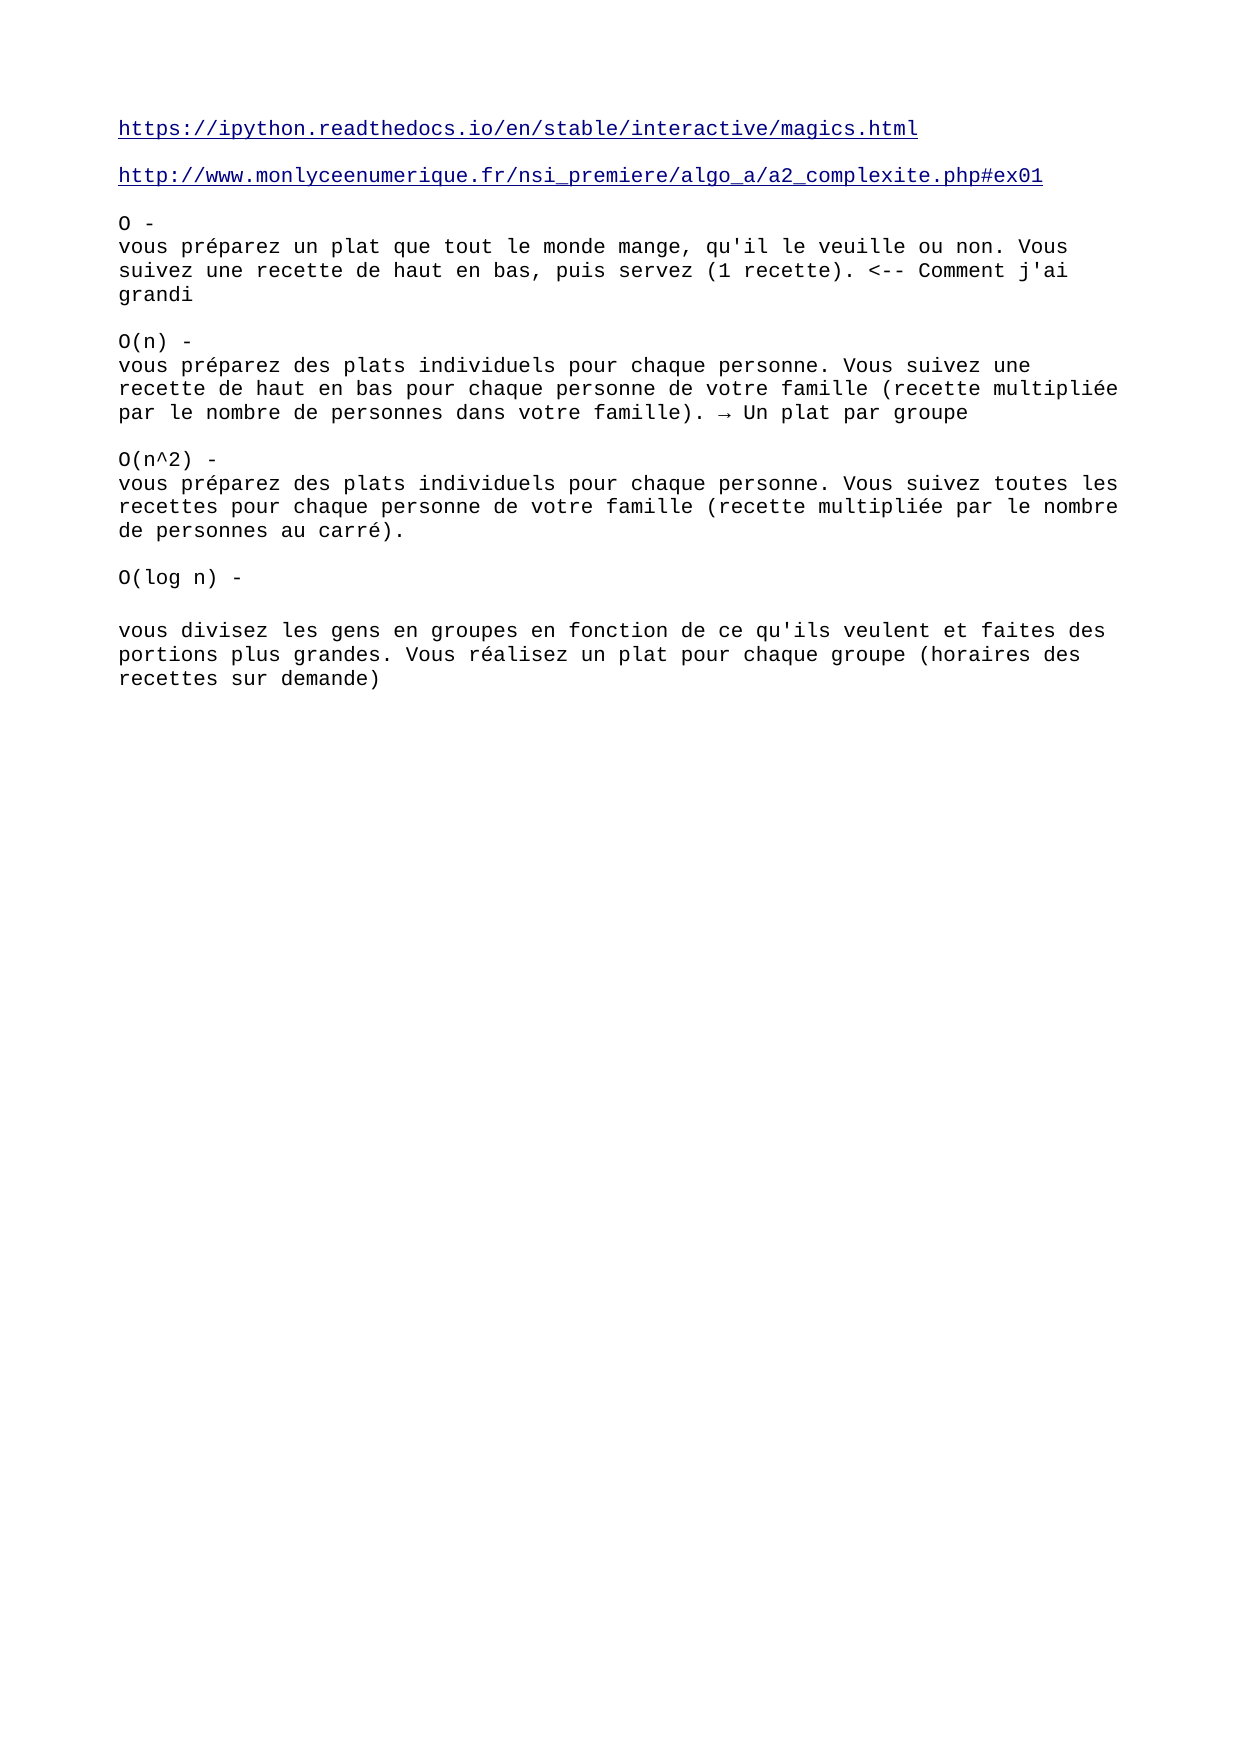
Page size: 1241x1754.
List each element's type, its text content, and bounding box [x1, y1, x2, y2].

text O(log n) - [118, 567, 1122, 591]
text O - [118, 213, 1122, 236]
text O(n) - [118, 331, 1122, 354]
text vous divisez les gens en groupes en fonction de ce qu'ils veulent et faites des portions plus grandes. Vous réalisez un plat pour chaque groupe (horaires des recettes sur demande) [118, 621, 1122, 691]
text vous préparez des plats individuels pour chaque personne. Vous suivez toutes les recettes pour chaque personne de votre famille (recette multipliée par le nombre de personnes au carré). [118, 473, 1122, 544]
text vous préparez des plats individuels pour chaque personne. Vous suivez une recette de haut en bas pour chaque personne de votre famille (recette multipliée par le nombre de personnes dans votre famille). → Un plat par groupe [118, 354, 1122, 426]
text https://ipython.readthedocs.io/en/stable/interactive/magics.html [118, 118, 1122, 142]
text vous préparez un plat que tout le monde mange, qu'il le veuille ou non. Vous suivez une recette de haut en bas, puis servez (1 recette). <-- Comment j'ai grandi [118, 236, 1122, 307]
text http://www.monlyceenumerique.fr/nsi_premiere/algo_a/a2_complexite.php#ex01 [118, 165, 1122, 189]
text O(n^2) - [118, 449, 1122, 473]
